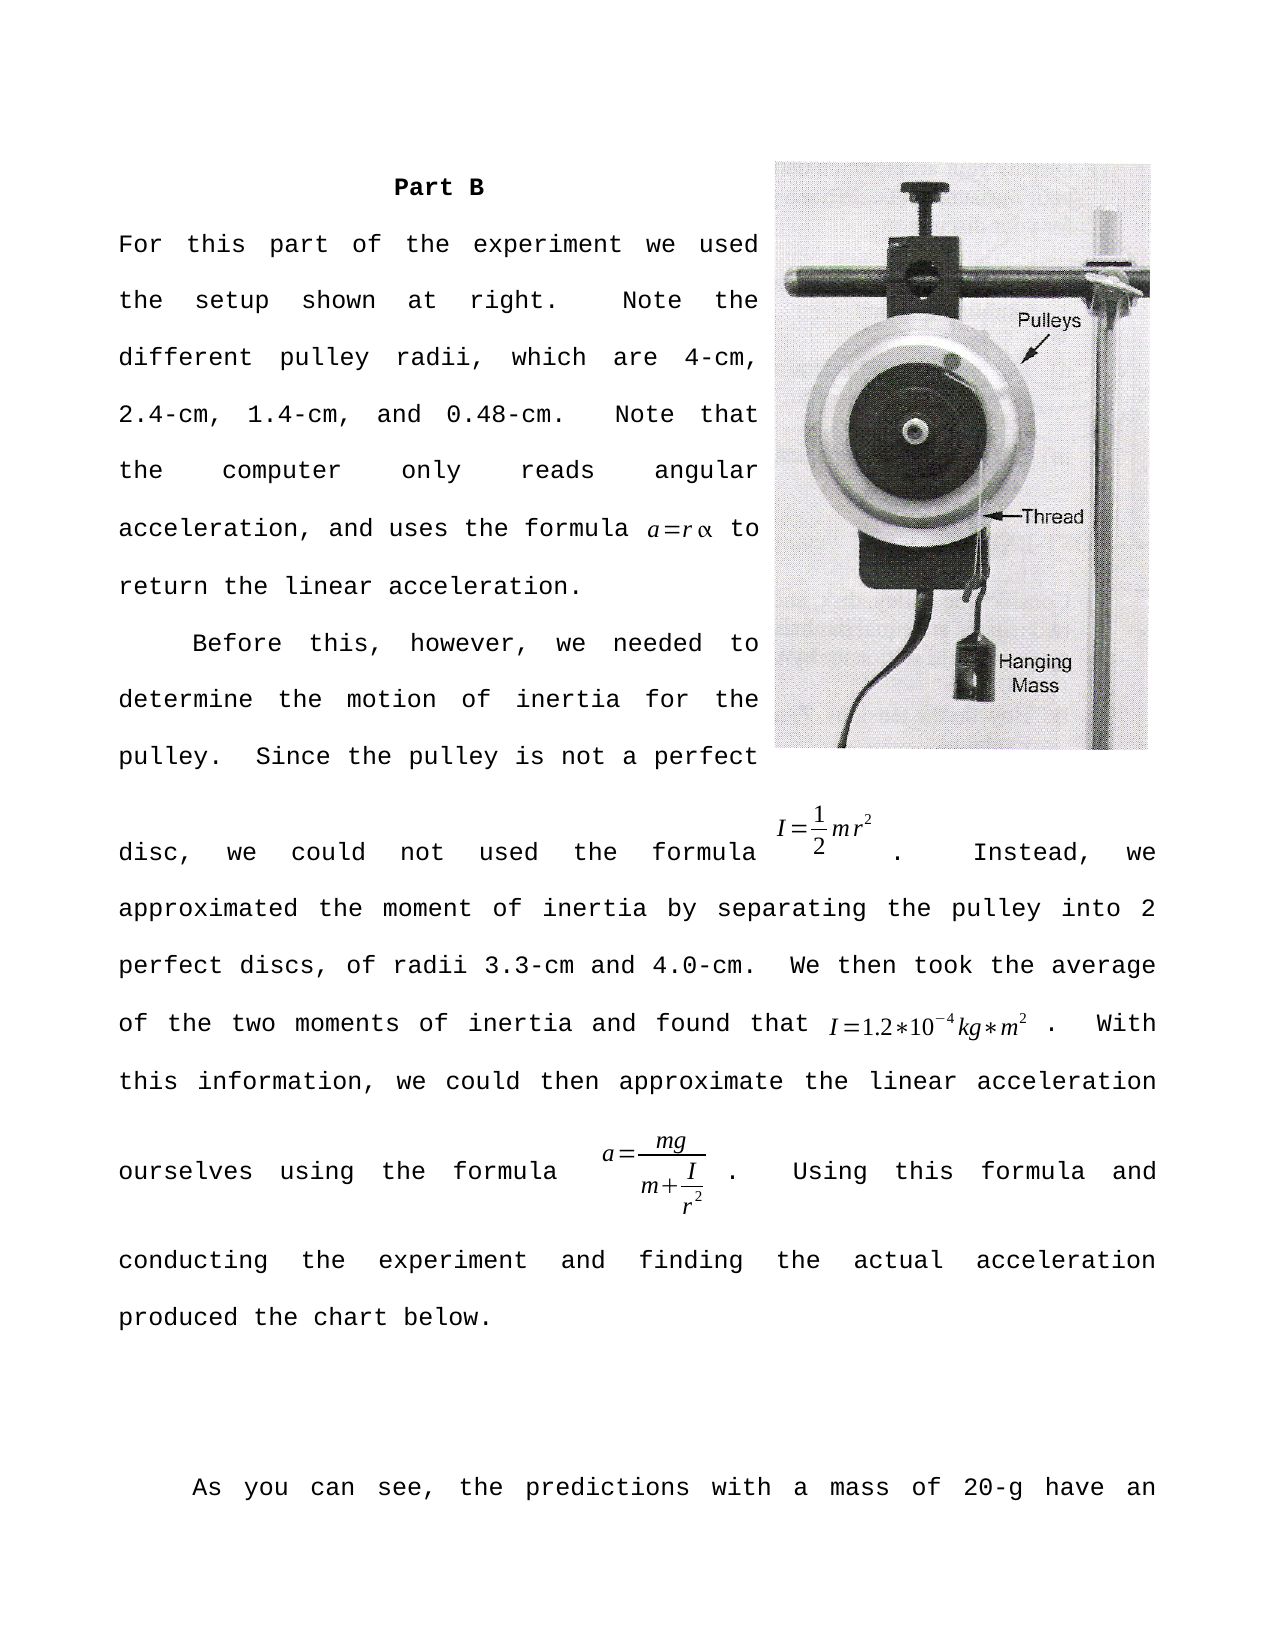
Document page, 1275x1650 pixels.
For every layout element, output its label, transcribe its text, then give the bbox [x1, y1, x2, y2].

text For this part of the experiment we used the setup shown at right. Note the different pulley radii, which are 4-cm, 2.4-cm, 1.4-cm, and 0.48-cm. Note that the computer only reads angular acceleration, and uses the formulato return the linear acceleration. [118, 231, 774, 602]
text As you can see, the predictions with a mass of 20-g have an error of only ±0.05-m/s2. With a 50-g mass, however, the error becomes ±0.12-m/s2. The ratio between the errors is similar to the ratio between 50-g and 20-g. We can surmise that our estimate of I was relatively accurate, because the actual values fall on either side of the estimated values. However, we could further improve our estimate of the moment of inertia by plugging the actual values of a back into our equation, and then solve for I. [118, 1474, 1157, 1503]
text Before this, however, we needed to determine the motion of inertia for the pulley. Since the pulley is not a perfect disc, we could not used the formula. Instead, we approximated the moment of inertia by separating the pulley into 2 perfect discs, of radii 3.3-cm and 4.0-cm. We then took the average of the two moments of inertia and found that. With this information, we could then approximate the linear acceleration ourselves using the formula . Using this formula and conducting the experiment and finding the actual acceleration produced the chart below. [118, 630, 1157, 1333]
text Part B [118, 175, 774, 203]
picture [774, 155, 1156, 750]
